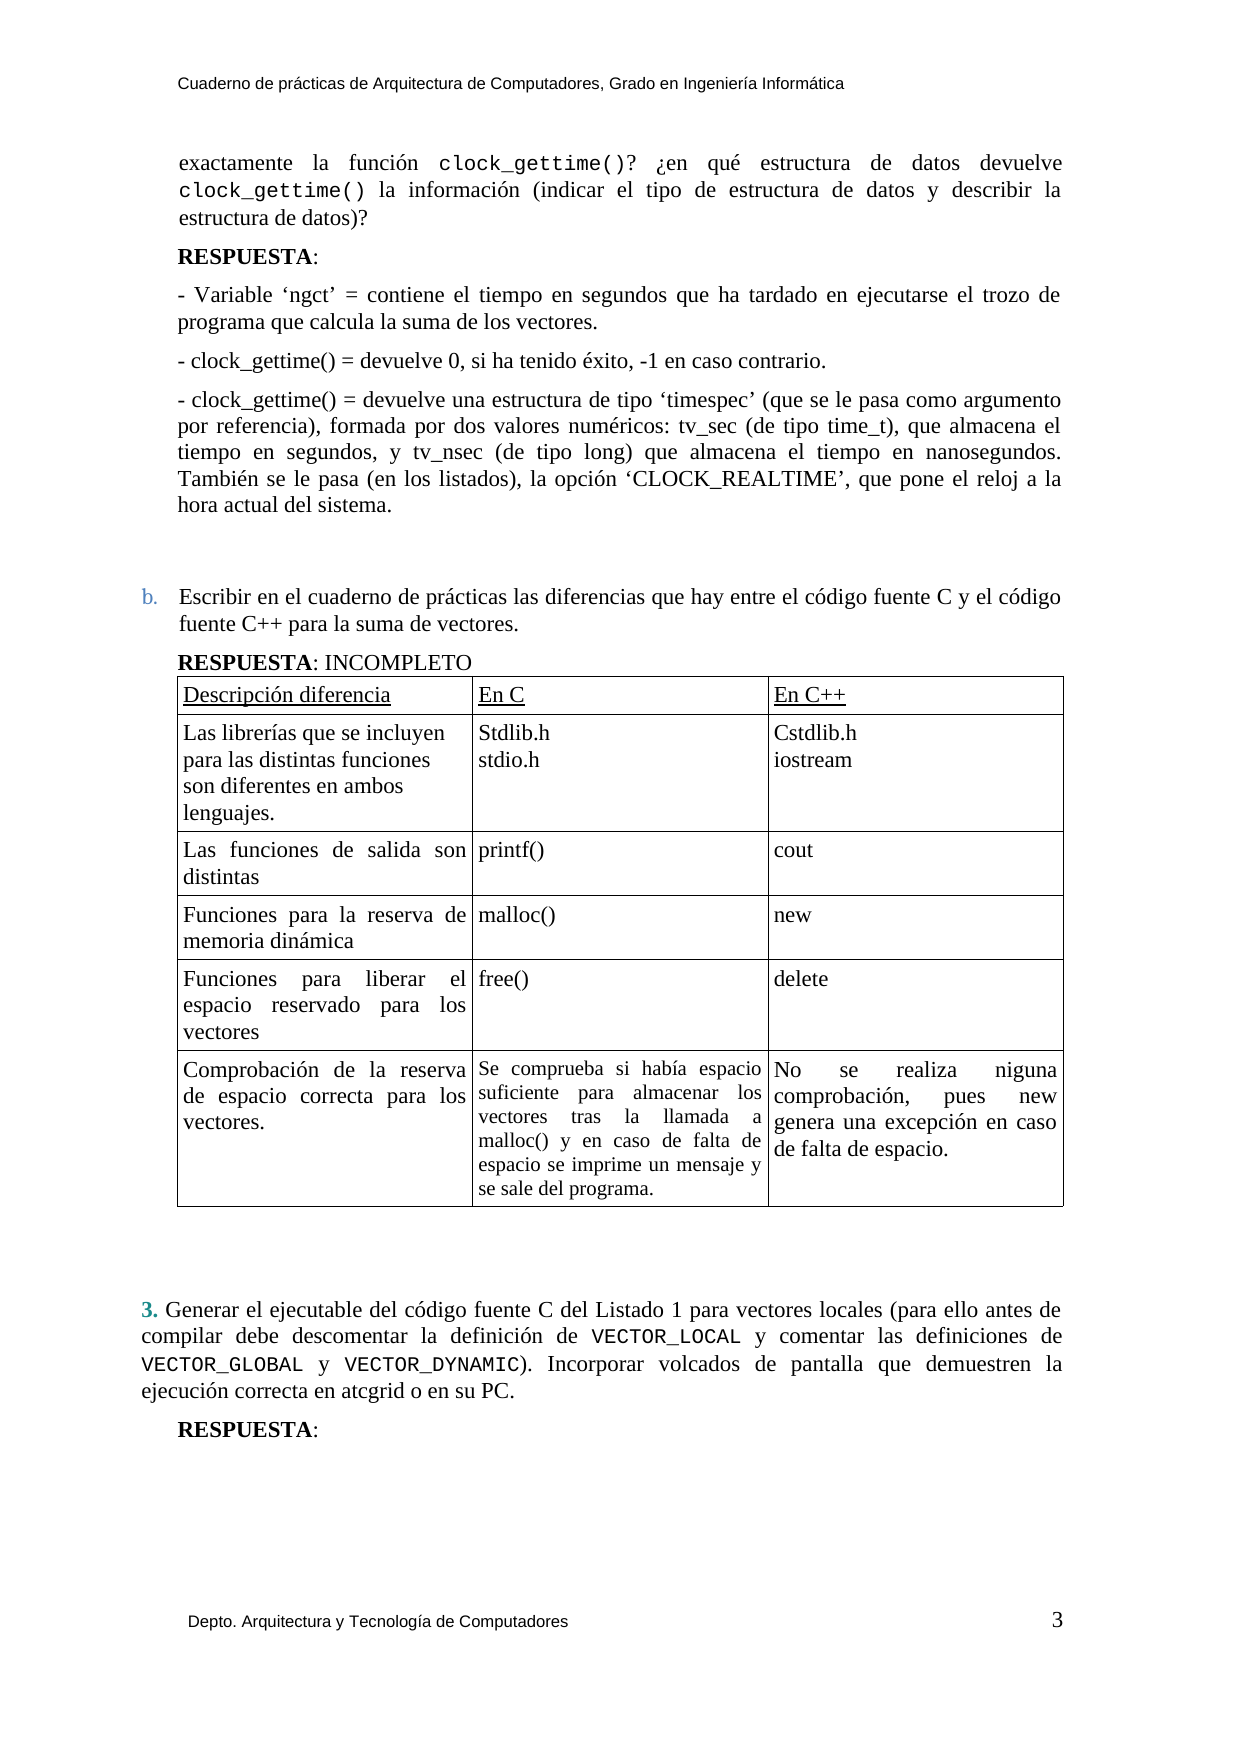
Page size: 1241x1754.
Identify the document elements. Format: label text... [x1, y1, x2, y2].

table_cell Stdlib.h stdio.h [473, 715, 768, 831]
list - clock_gettime() = devuelve una estructura de tipo ‘timespec’ (que se le pasa como argumento por referencia), formada por dos valores numéricos: tv_sec (de tipo time_t), que almacena el tiempo en segundos, y tv_nsec (de tipo long) que almacena el tiempo en nanosegundos. También se le pasa (en los listados), la opción ‘CLOCK_REALTIME’, que pone el reloj a la hora actual del sistema. [177, 386, 1063, 517]
list - Variable ‘ngct’ = contiene el tiempo en segundos que ha tardado en ejecutarse el trozo de programa que calcula la suma de los vectores. [177, 282, 1063, 334]
table_cell Comprobación de la reserva de espacio correcta para los vectores. [178, 1051, 472, 1206]
table_header Descripción diferencia [178, 677, 472, 714]
table_cell Las funciones de salida son distintas [178, 832, 472, 895]
table_cell Funciones para la reserva de memoria dinámica [178, 896, 472, 959]
table_cell No se realiza niguna comprobación, pues new genera una excepción en caso de falta de espacio. [769, 1051, 1063, 1206]
list - clock_gettime() = devuelve 0, si ha tenido éxito, -1 en caso contrario. [177, 347, 1063, 373]
list exactamente la función clock_gettime()? ¿en qué estructura de datos devuelve clock_gettime() la información (indicar el tipo de estructura de datos y describir la estructura de datos)? [141, 148, 1063, 230]
list Escribir en el cuaderno de prácticas las diferencias que hay entre el código fuente C y el código fuente C++ para la suma de vectores. [141, 583, 1063, 637]
list 3. Generar el ejecutable del código fuente C del Listado 1 para vectores locales (para ello antes de compilar debe descomentar la definición de VECTOR_LOCAL y comentar las definiciones de VECTOR_GLOBAL y VECTOR_DYNAMIC). Incorporar volcados de pantalla que demuestren la ejecución correcta en atcgrid o en su PC. [103, 1296, 1063, 1404]
table_cell Funciones para liberar el espacio reservado para los vectores [178, 960, 472, 1050]
table_cell printf() [473, 832, 768, 895]
table_cell cout [769, 832, 1063, 895]
table_cell free() [473, 960, 768, 1050]
table_header En C++ [769, 677, 1063, 714]
list RESPUESTA: [177, 1416, 1063, 1443]
table_cell malloc() [473, 896, 768, 959]
list RESPUESTA: INCOMPLETO [177, 649, 1063, 676]
table_cell Cstdlib.h iostream [769, 715, 1063, 831]
list RESPUESTA: [177, 243, 1063, 269]
table_cell new [769, 896, 1063, 959]
table_cell delete [769, 960, 1063, 1050]
table_cell Se comprueba si había espacio suficiente para almacenar los vectores tras la llamada a malloc() y en caso de falta de espacio se imprime un mensaje y se sale del programa. [473, 1051, 768, 1206]
table_cell Las librerías que se incluyen para las distintas funciones son diferentes en ambos lenguajes. [178, 715, 472, 831]
table_header En C [473, 677, 768, 714]
